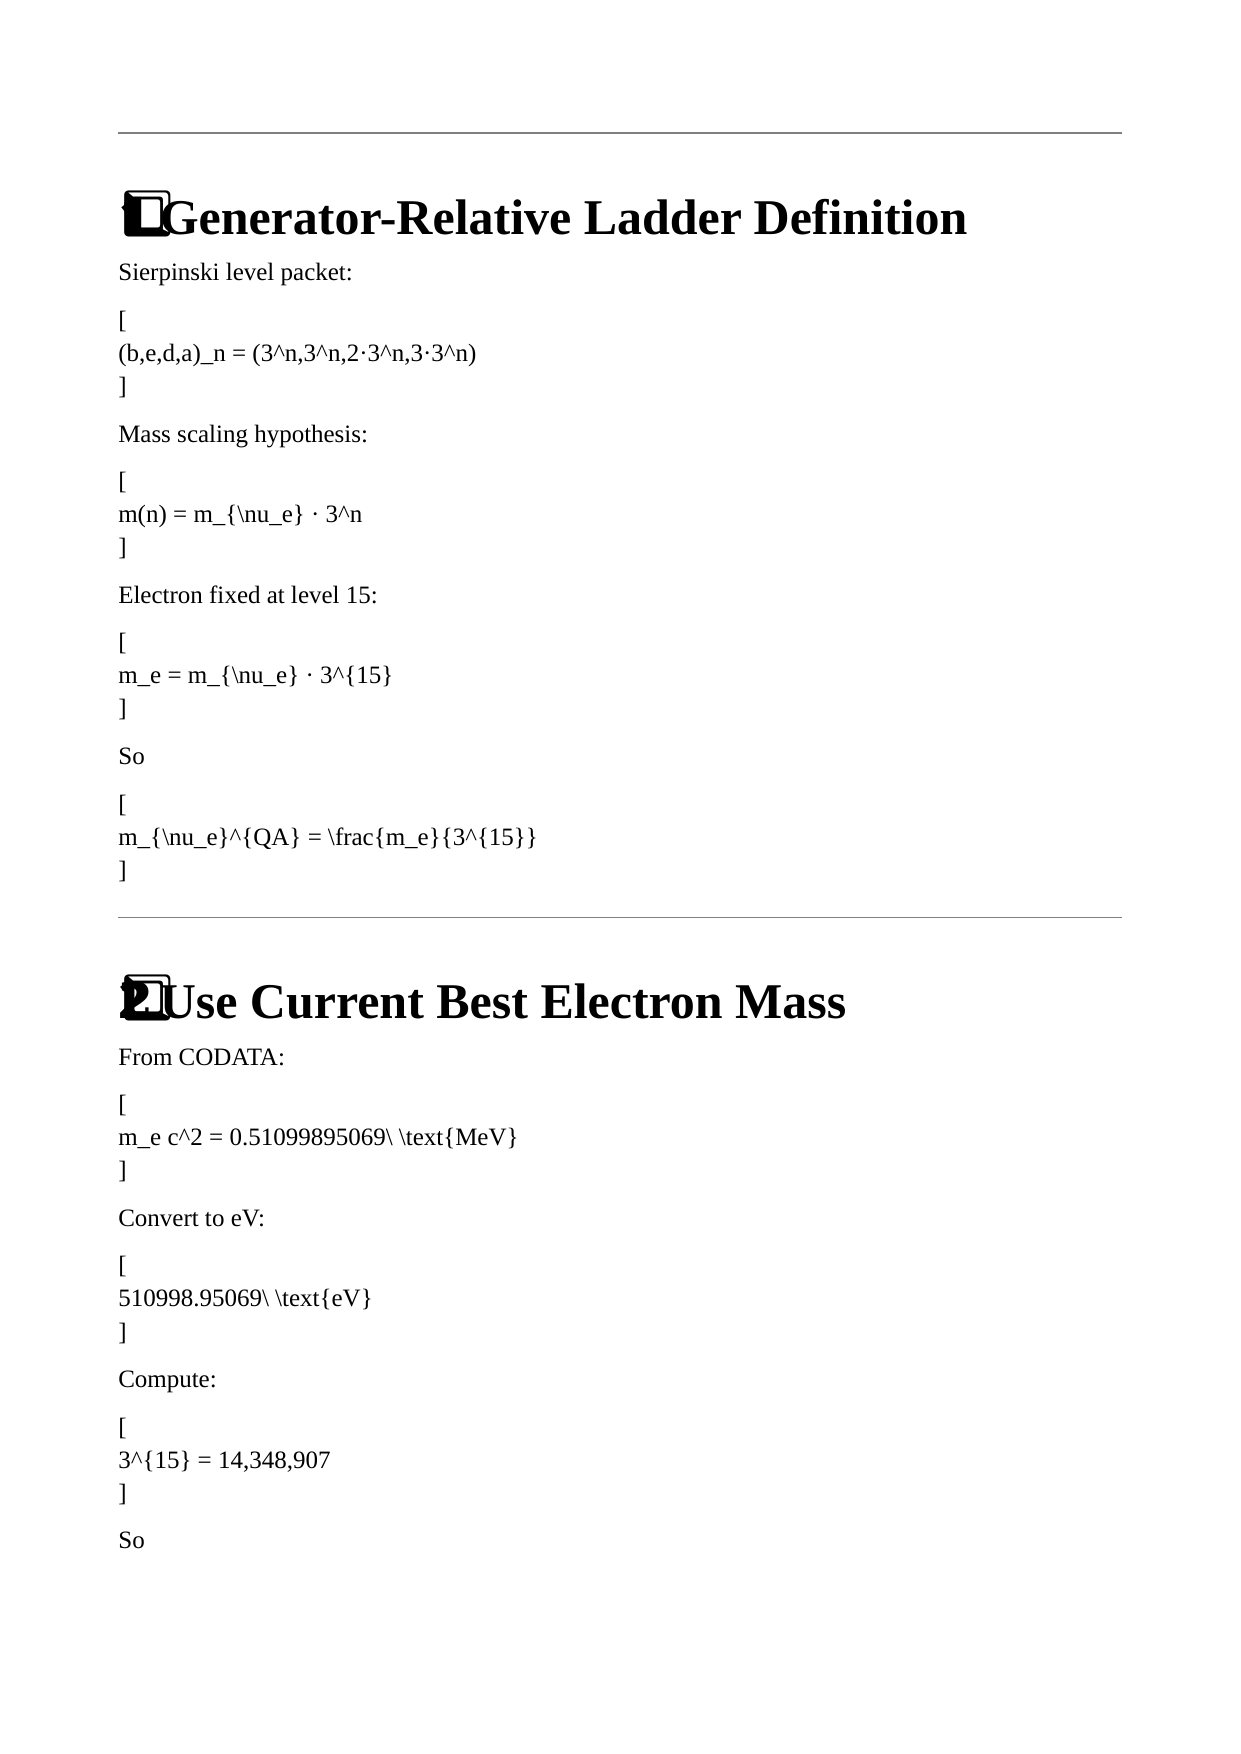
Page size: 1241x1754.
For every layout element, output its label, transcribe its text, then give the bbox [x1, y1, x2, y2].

text So [118, 741, 1122, 770]
text [ 510998.95069\ \text{eV} ] [118, 1251, 1122, 1345]
text [ m(n) = m_{\nu_e} · 3^n ] [118, 466, 1122, 561]
text Electron fixed at level 15: [118, 580, 1122, 609]
text [ (b,e,d,a)_n = (3^n,3^n,2·3^n,3·3^n) ] [118, 305, 1122, 400]
text [ m_{\nu_e}^{QA} = \frac{m_e}{3^{15}} ] [118, 789, 1122, 883]
text So [118, 1525, 1122, 1554]
text Convert to eV: [118, 1203, 1122, 1232]
text [ m_e = m_{\nu_e} · 3^{15} ] [118, 627, 1122, 722]
text Compute: [118, 1364, 1122, 1393]
text Sierpinski level packet: [118, 257, 1122, 286]
text [ 3^{15} = 14,348,907 ] [118, 1412, 1122, 1507]
text Mass scaling hypothesis: [118, 419, 1122, 447]
text [ m_e c^2 = 0.51099895069\ \text{MeV} ] [118, 1089, 1122, 1184]
subtitle 1️⃣ Generator-Relative Ladder Definition [118, 187, 1122, 245]
text From CODATA: [118, 1042, 1122, 1070]
subtitle 2️⃣ Use Current Best Electron Mass [118, 972, 1122, 1029]
